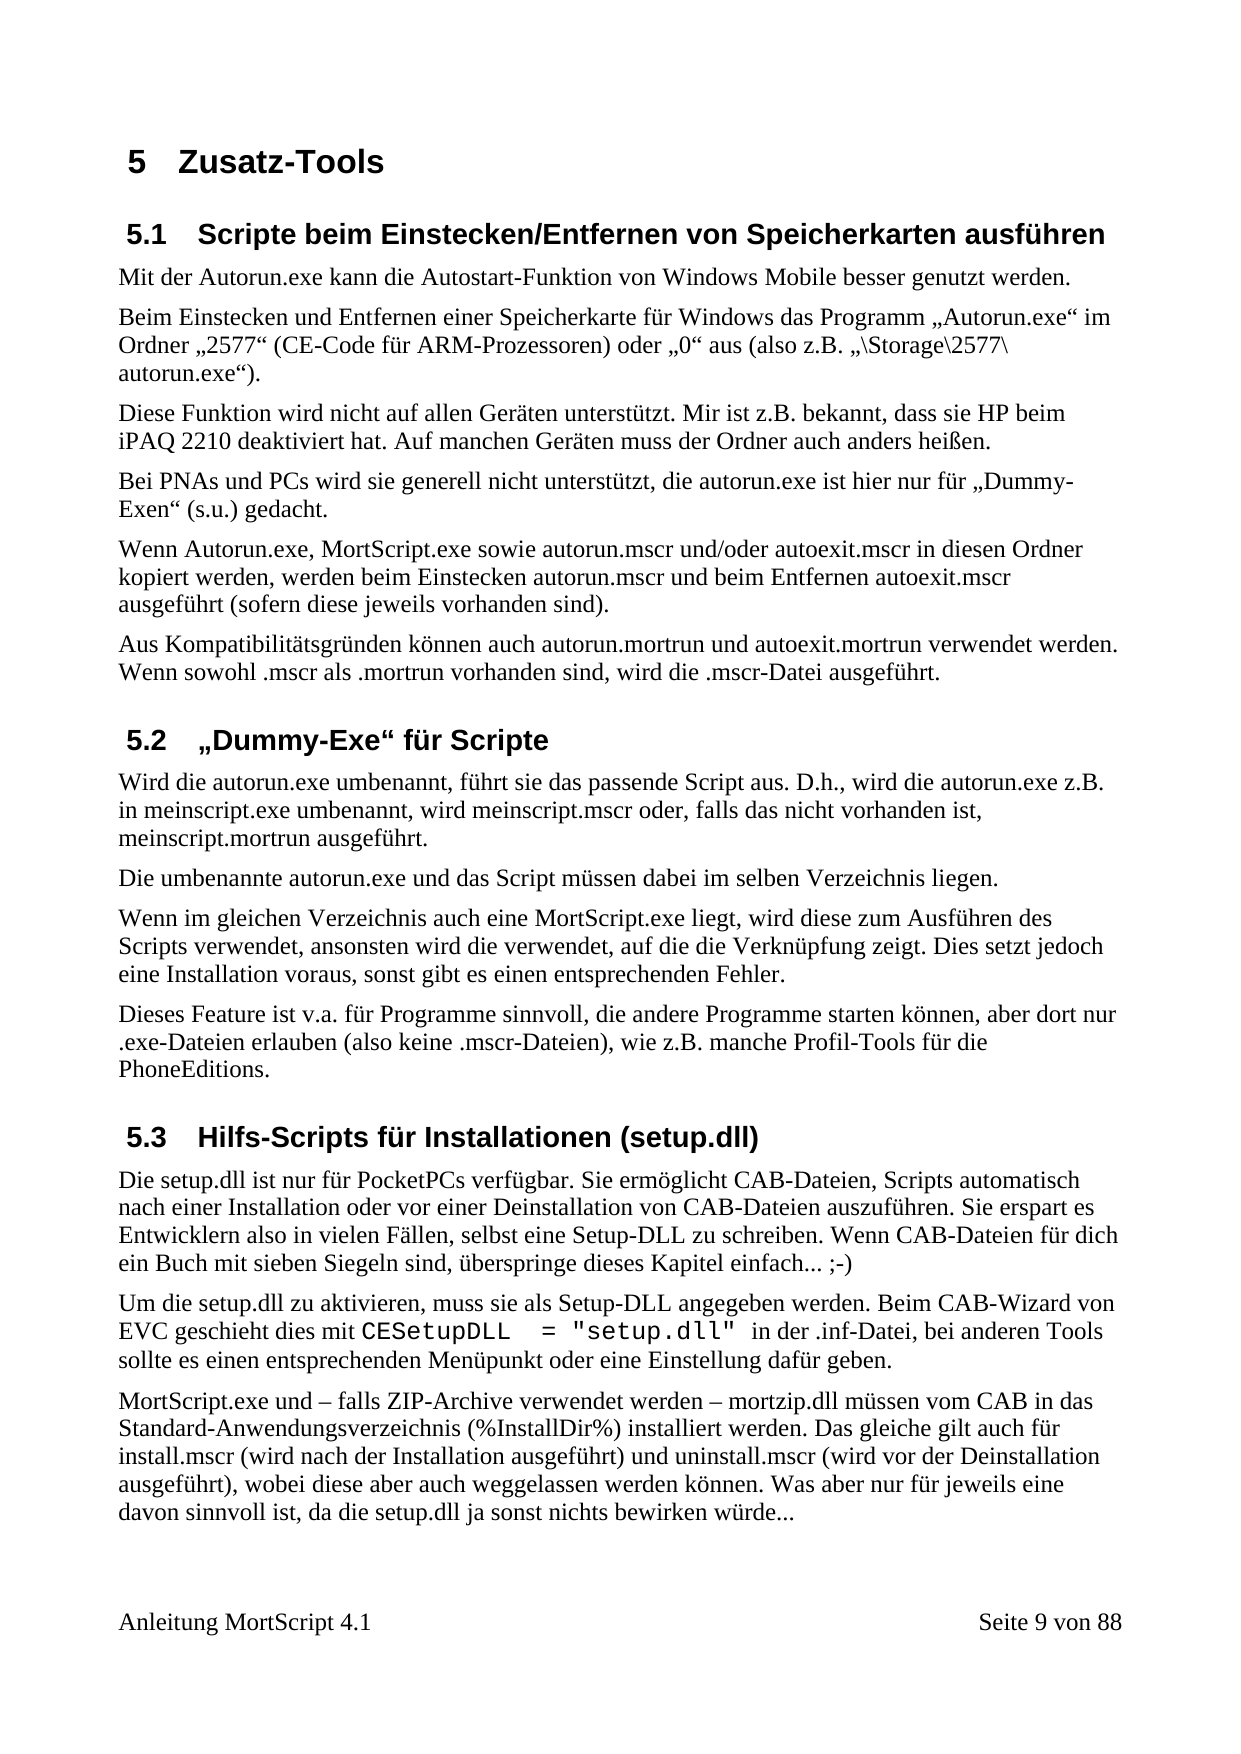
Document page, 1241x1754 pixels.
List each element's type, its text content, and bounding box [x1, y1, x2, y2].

subtitle Scripte beim Einstecken/Entfernen von Speicherkarten ausführen [118, 218, 1122, 251]
subtitle Zusatz-Tools [118, 143, 1122, 181]
text Wenn Autorun.exe, MortScript.exe sowie autorun.mscr und/oder autoexit.mscr in diesen Ordner kopiert werden, werden beim Einstecken autorun.mscr und beim Entfernen autoexit.mscr ausgeführt (sofern diese jeweils vorhanden sind). [118, 535, 1122, 618]
text Die setup.dll ist nur für PocketPCs verfügbar. Sie ermöglicht CAB-Dateien, Scripts automatisch nach einer Installation oder vor einer Deinstallation von CAB-Dateien auszuführen. Sie erspart es Entwicklern also in vielen Fällen, selbst eine Setup-DLL zu schreiben. Wenn CAB-Dateien für dich ein Buch mit sieben Siegeln sind, überspringe dieses Kapitel einfach... ;-) [118, 1166, 1122, 1277]
text Um die setup.dll zu aktivieren, muss sie als Setup-DLL angegeben werden. Beim CAB-Wizard von EVC geschieht dies mit CESetupDLL = "setup.dll" in der .inf-Datei, bei anderen Tools sollte es einen entsprechenden Menüpunkt oder eine Einstellung dafür geben. [118, 1289, 1122, 1374]
text MortScript.exe und – falls ZIP-Archive verwendet werden – mortzip.dll müssen vom CAB in das Standard-Anwendungsverzeichnis (%InstallDir%) installiert werden. Das gleiche gilt auch für install.mscr (wird nach der Installation ausgeführt) und uninstall.mscr (wird vor der Deinstallation ausgeführt), wobei diese aber auch weggelassen werden können. Was aber nur für jeweils eine davon sinnvoll ist, da die setup.dll ja sonst nichts bewirken würde... [118, 1387, 1122, 1525]
text Die umbenannte autorun.exe und das Script müssen dabei im selben Verzeichnis liegen. [118, 864, 1122, 892]
text Mit der Autorun.exe kann die Autostart-Funktion von Windows Mobile besser genutzt werden. [118, 263, 1122, 291]
subtitle „Dummy-Exe“ für Scripte [118, 723, 1122, 756]
text Dieses Feature ist v.a. für Programme sinnvoll, die andere Programme starten können, aber dort nur .exe-Dateien erlauben (also keine .mscr-Dateien), wie z.B. manche Profil-Tools für die PhoneEditions. [118, 1000, 1122, 1083]
text Diese Funktion wird nicht auf allen Geräten unterstützt. Mir ist z.B. bekannt, dass sie HP beim iPAQ 2210 deaktiviert hat. Auf manchen Geräten muss der Ordner auch anders heißen. [118, 399, 1122, 454]
text Aus Kompatibilitätsgründen können auch autorun.mortrun und autoexit.mortrun verwendet werden. Wenn sowohl .mscr als .mortrun vorhanden sind, wird die .mscr-Datei ausgeführt. [118, 631, 1122, 686]
text Wird die autorun.exe umbenannt, führt sie das passende Script aus. D.h., wird die autorun.exe z.B. in meinscript.exe umbenannt, wird meinscript.mscr oder, falls das nicht vorhanden ist, meinscript.mortrun ausgeführt. [118, 768, 1122, 852]
text Wenn im gleichen Verzeichnis auch eine MortScript.exe liegt, wird diese zum Ausführen des Scripts verwendet, ansonsten wird die verwendet, auf die die Verknüpfung zeigt. Dies setzt jedoch eine Installation voraus, sonst gibt es einen entsprechenden Fehler. [118, 904, 1122, 987]
text Bei PNAs und PCs wird sie generell nicht unterstützt, die autorun.exe ist hier nur für „Dummy-Exen“ (s.u.) gedacht. [118, 467, 1122, 522]
subtitle Hilfs-Scripts für Installationen (setup.dll) [118, 1121, 1122, 1153]
text Beim Einstecken und Entfernen einer Speicherkarte für Windows das Programm „Autorun.exe“ im Ordner „2577“ (CE-Code für ARM-Prozessoren) oder „0“ aus (also z.B. „\Storage\2577\autorun.exe“). [118, 303, 1122, 387]
